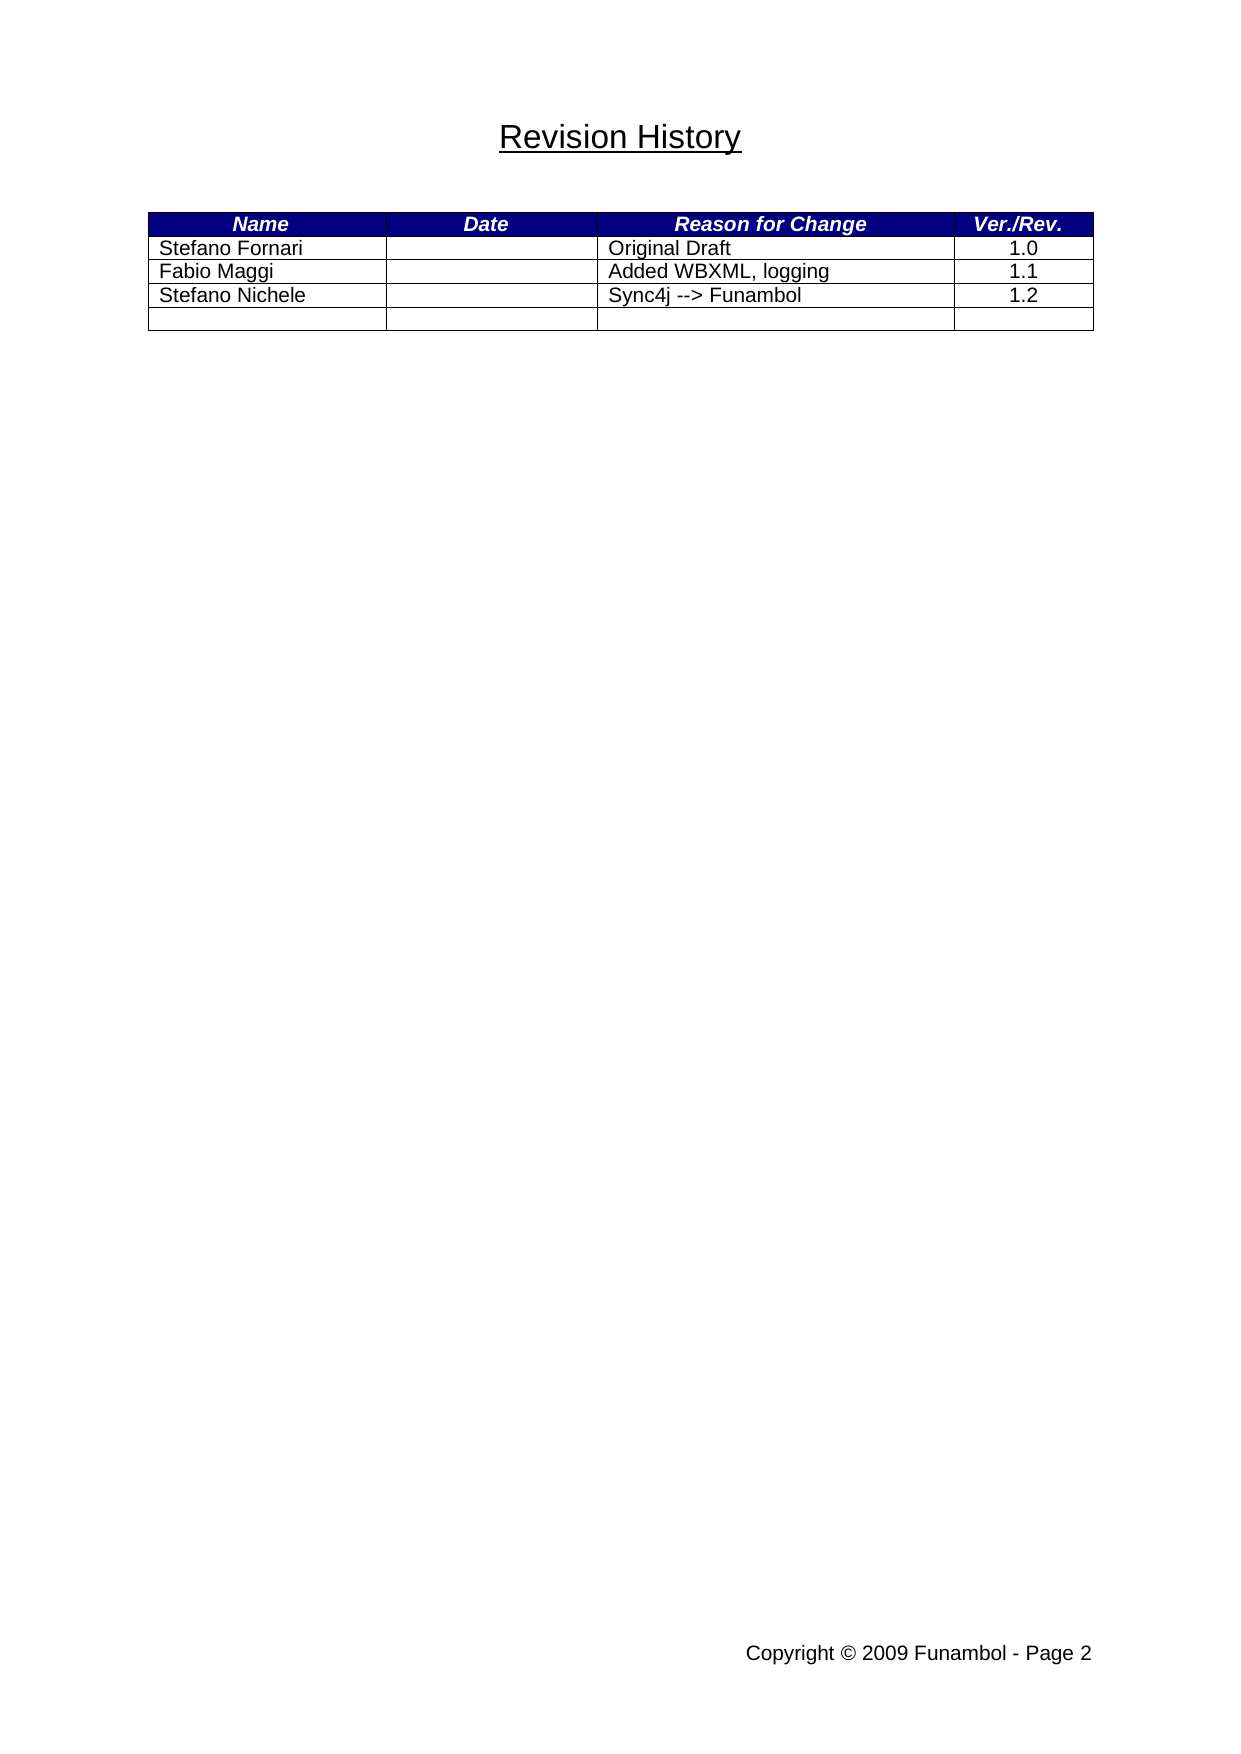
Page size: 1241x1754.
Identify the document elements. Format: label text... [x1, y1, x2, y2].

table_header Reason for Change [598, 213, 954, 236]
table_cell [955, 308, 1093, 330]
table_cell Fabio Maggi [149, 260, 386, 283]
table_cell 1.2 [955, 284, 1093, 307]
table_cell Sync4j --> Funambol [598, 284, 954, 307]
table_cell Stefano Fornari [149, 237, 386, 259]
table_cell Original Draft [598, 237, 954, 259]
table_cell Added WBXML, logging [598, 260, 954, 283]
table_cell [149, 308, 386, 330]
table_cell [387, 237, 597, 259]
table_header Date [387, 213, 597, 236]
table_cell [598, 308, 954, 330]
text Revision History [148, 118, 1093, 156]
table_cell [387, 260, 597, 283]
table_header Name [149, 213, 386, 236]
table_cell [387, 308, 597, 330]
table_cell [387, 284, 597, 307]
table_header Ver./Rev. [955, 213, 1093, 236]
table_cell 1.1 [955, 260, 1093, 283]
table_cell 1.0 [955, 237, 1093, 259]
table_cell Stefano Nichele [149, 284, 386, 307]
